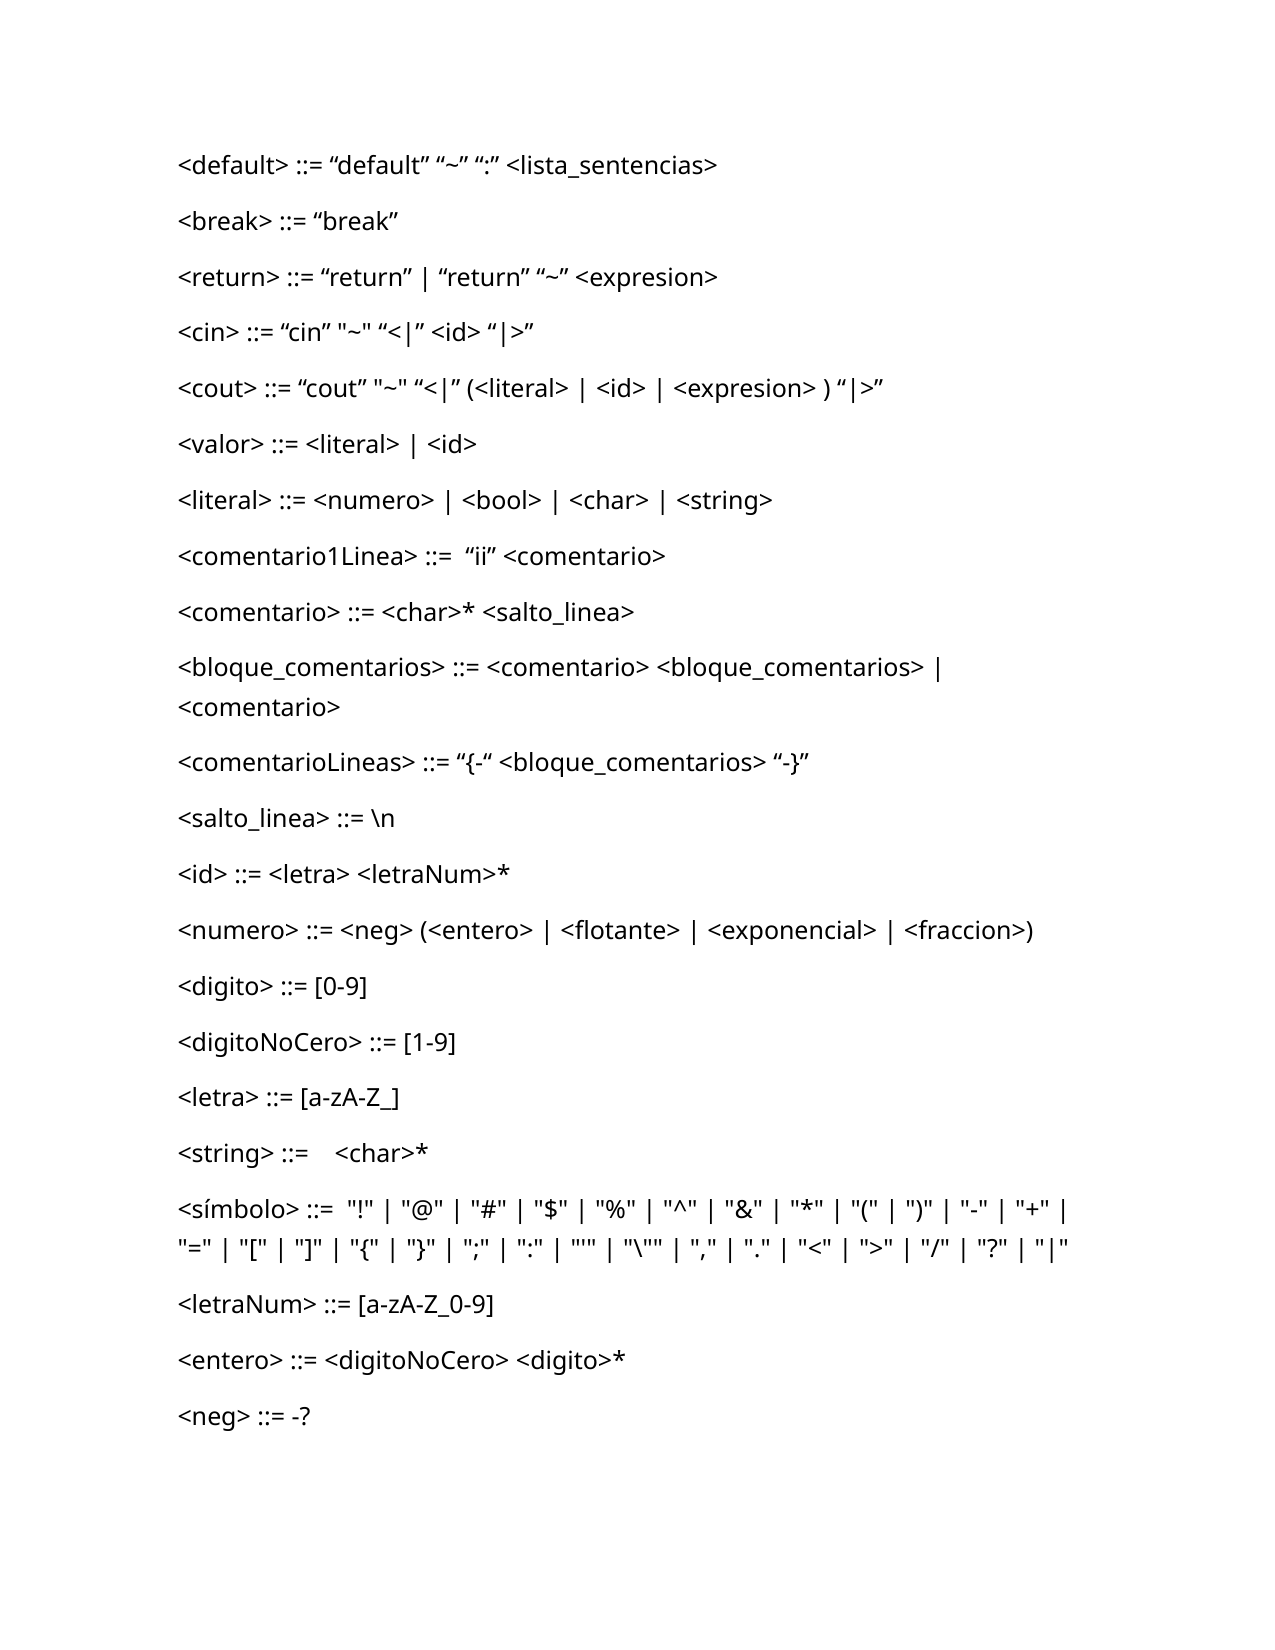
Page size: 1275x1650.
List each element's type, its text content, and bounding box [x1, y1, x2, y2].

text <comentario> ::= <char>* <salto_linea> [177, 594, 1098, 628]
text <letraNum> ::= [a-zA-Z_0-9] [177, 1287, 1098, 1321]
text <break> ::= “break” [177, 203, 1098, 237]
text <digitoNoCero> ::= [1-9] [177, 1024, 1098, 1058]
text <literal> ::= <numero> | <bool> | <char> | <string> [177, 483, 1098, 517]
text <numero> ::= <neg> (<entero> | <flotante> | <exponencial> | <fraccion>) [177, 913, 1098, 947]
text <string> ::= <char>* [177, 1136, 1098, 1170]
text <salto_linea> ::= \n [177, 801, 1098, 835]
text <valor> ::= <literal> | <id> [177, 427, 1098, 461]
text <letra> ::= [a-zA-Z_] [177, 1080, 1098, 1114]
text <símbolo> ::= "!" | "@" | "#" | "$" | "%" | "^" | "&" | "*" | "(" | ")" | "-" | "+" | "=" | "[" | "]" | "{" | "}" | ";" | ":" | "'" | "\"" | "," | "." | "<" | ">" | "/" | "?" | "|" [177, 1192, 1098, 1265]
text <entero> ::= <digitoNoCero> <digito>* [177, 1343, 1098, 1377]
text <default> ::= “default” “~” “:” <lista_sentencias> [177, 148, 1098, 182]
text <cout> ::= “cout” "~" “<|” (<literal> | <id> | <expresion> ) “|>” [177, 371, 1098, 405]
text <bloque_comentarios> ::= <comentario> <bloque_comentarios> | <comentario> [177, 650, 1098, 723]
text <digito> ::= [0-9] [177, 968, 1098, 1002]
text <neg> ::= -? [177, 1398, 1098, 1432]
text <return> ::= “return” | “return” “~” <expresion> [177, 259, 1098, 293]
text <comentario1Linea> ::= “ii” <comentario> [177, 538, 1098, 572]
text <id> ::= <letra> <letraNum>* [177, 857, 1098, 891]
text <cin> ::= “cin” "~" “<|” <id> “|>” [177, 315, 1098, 349]
text <comentarioLineas> ::= “{-“ <bloque_comentarios> “-}” [177, 745, 1098, 779]
